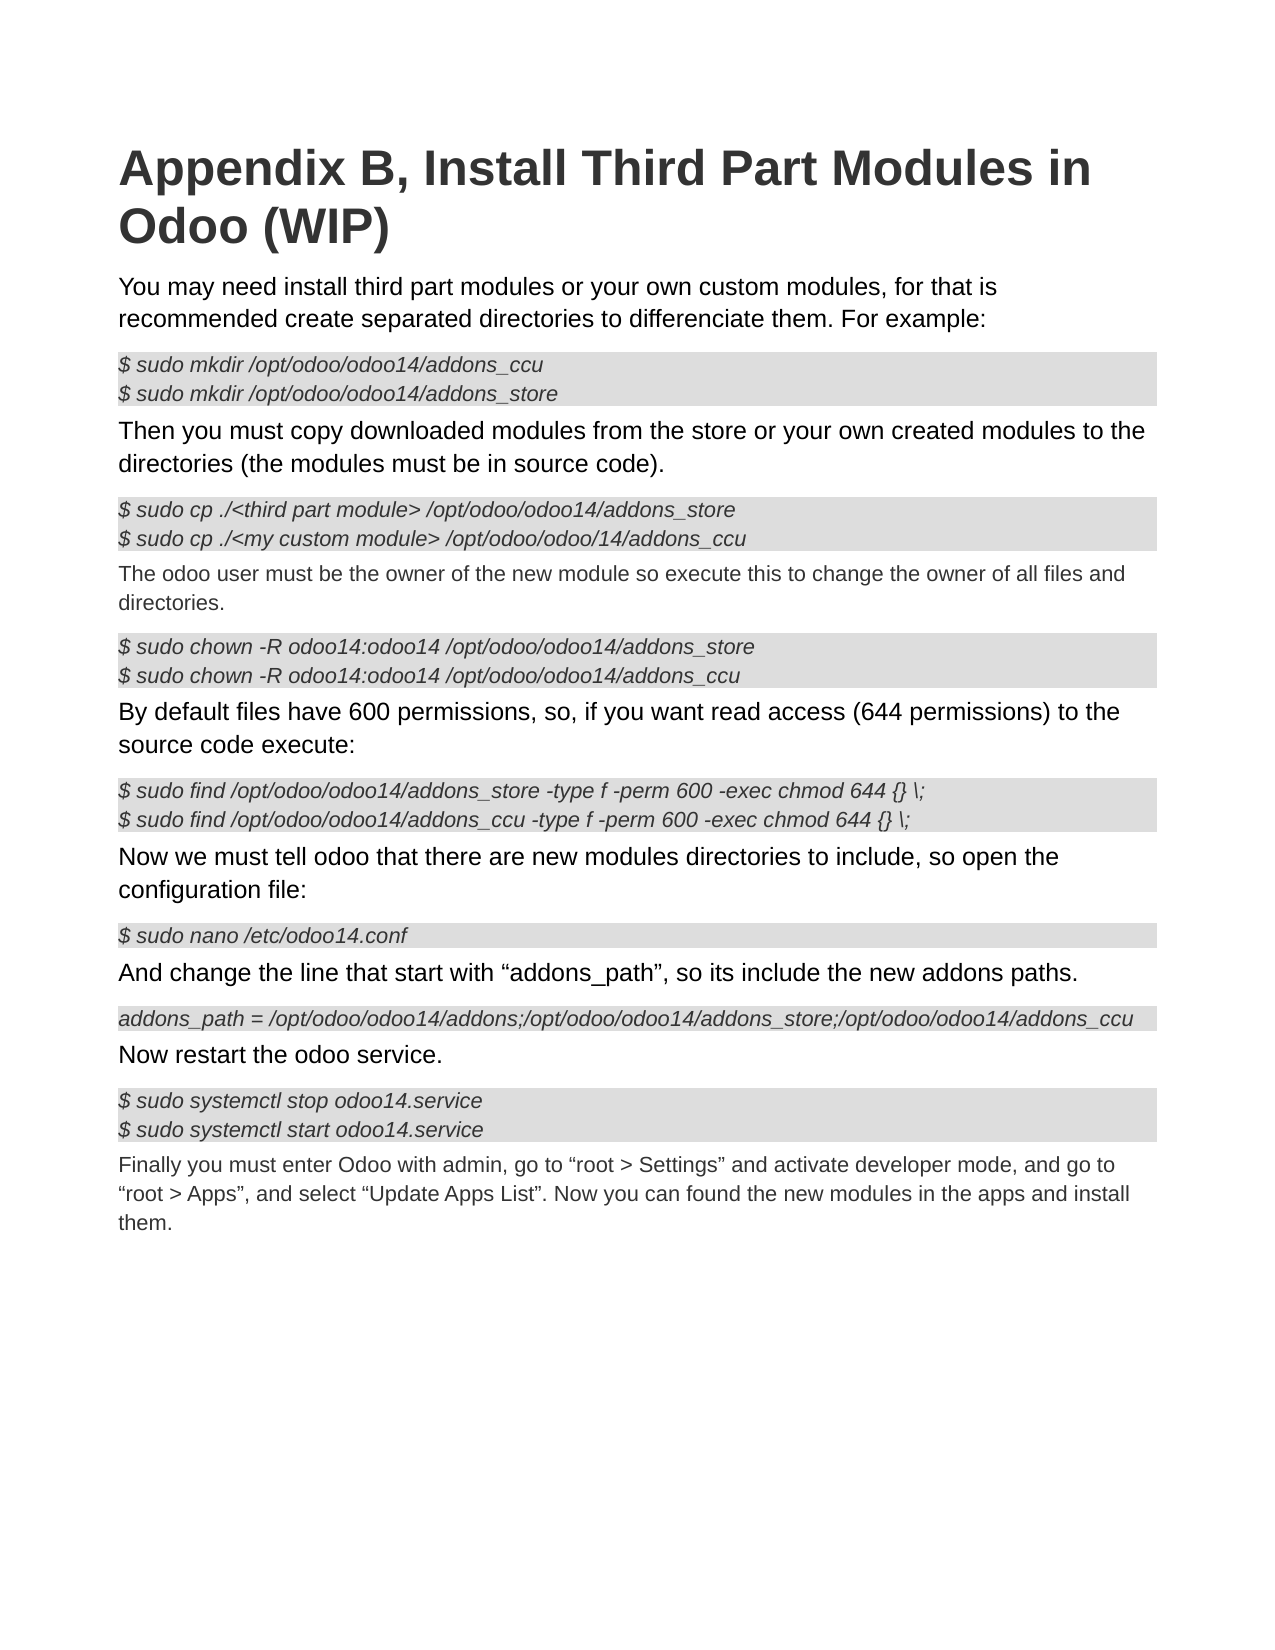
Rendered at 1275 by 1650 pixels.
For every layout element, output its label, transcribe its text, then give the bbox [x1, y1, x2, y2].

text $ sudo cp ./<third part module> /opt/odoo/odoo14/addons_store [738, 497, 1157, 522]
text By default files have 600 permissions, so, if you want read access (644 permissions) to the source code execute: [118, 697, 1157, 759]
text And change the line that start with “addons_path”, so its include the new addons paths. [118, 958, 1157, 987]
text $ sudo chown -R odoo14:odoo14 /opt/odoo/odoo14/addons_ccu [118, 662, 1157, 688]
text $ sudo mkdir /opt/odoo/odoo14/addons_store [561, 381, 1157, 406]
text Now restart the odoo service. [118, 1041, 1157, 1069]
text $ sudo find /opt/odoo/odoo14/addons_ccu -type f -perm 600 -exec chmod 644 {} \; [913, 807, 1157, 832]
text $ sudo nano /etc/odoo14.conf [408, 923, 1157, 948]
text Now we must tell odoo that there are new modules directories to include, so open the configuration file: [118, 842, 1157, 904]
text $ sudo mkdir /opt/odoo/odoo14/addons_ccu [546, 352, 1157, 377]
text You may need install third part modules or your own custom modules, for that is recommended create separated directories to differenciate them. For example: [118, 271, 1157, 333]
text The odoo user must be the owner of the new module so execute this to change the owner of all files and directories. [118, 561, 1157, 615]
text $ sudo find /opt/odoo/odoo14/addons_store -type f -perm 600 -exec chmod 644 {} \; [928, 778, 1157, 803]
subtitle Appendix B, Install Third Part Modules in Odoo (WIP) [118, 139, 1157, 254]
text Then you must copy downloaded modules from the store or your own created modules to the directories (the modules must be in source code). [118, 416, 1157, 478]
text $ sudo chown -R odoo14:odoo14 /opt/odoo/odoo14/addons_store [118, 633, 1157, 659]
text $ sudo systemctl start odoo14.service [486, 1117, 1157, 1142]
text $ sudo cp ./<my custom module> /opt/odoo/odoo/14/addons_ccu [749, 526, 1157, 551]
text $ sudo systemctl stop odoo14.service [485, 1088, 1157, 1113]
text Finally you must enter Odoo with admin, go to “root > Settings” and activate developer mode, and go to “root > Apps”, and select “Update Apps List”. Now you can found the new modules in the apps and install them. [118, 1152, 1157, 1235]
